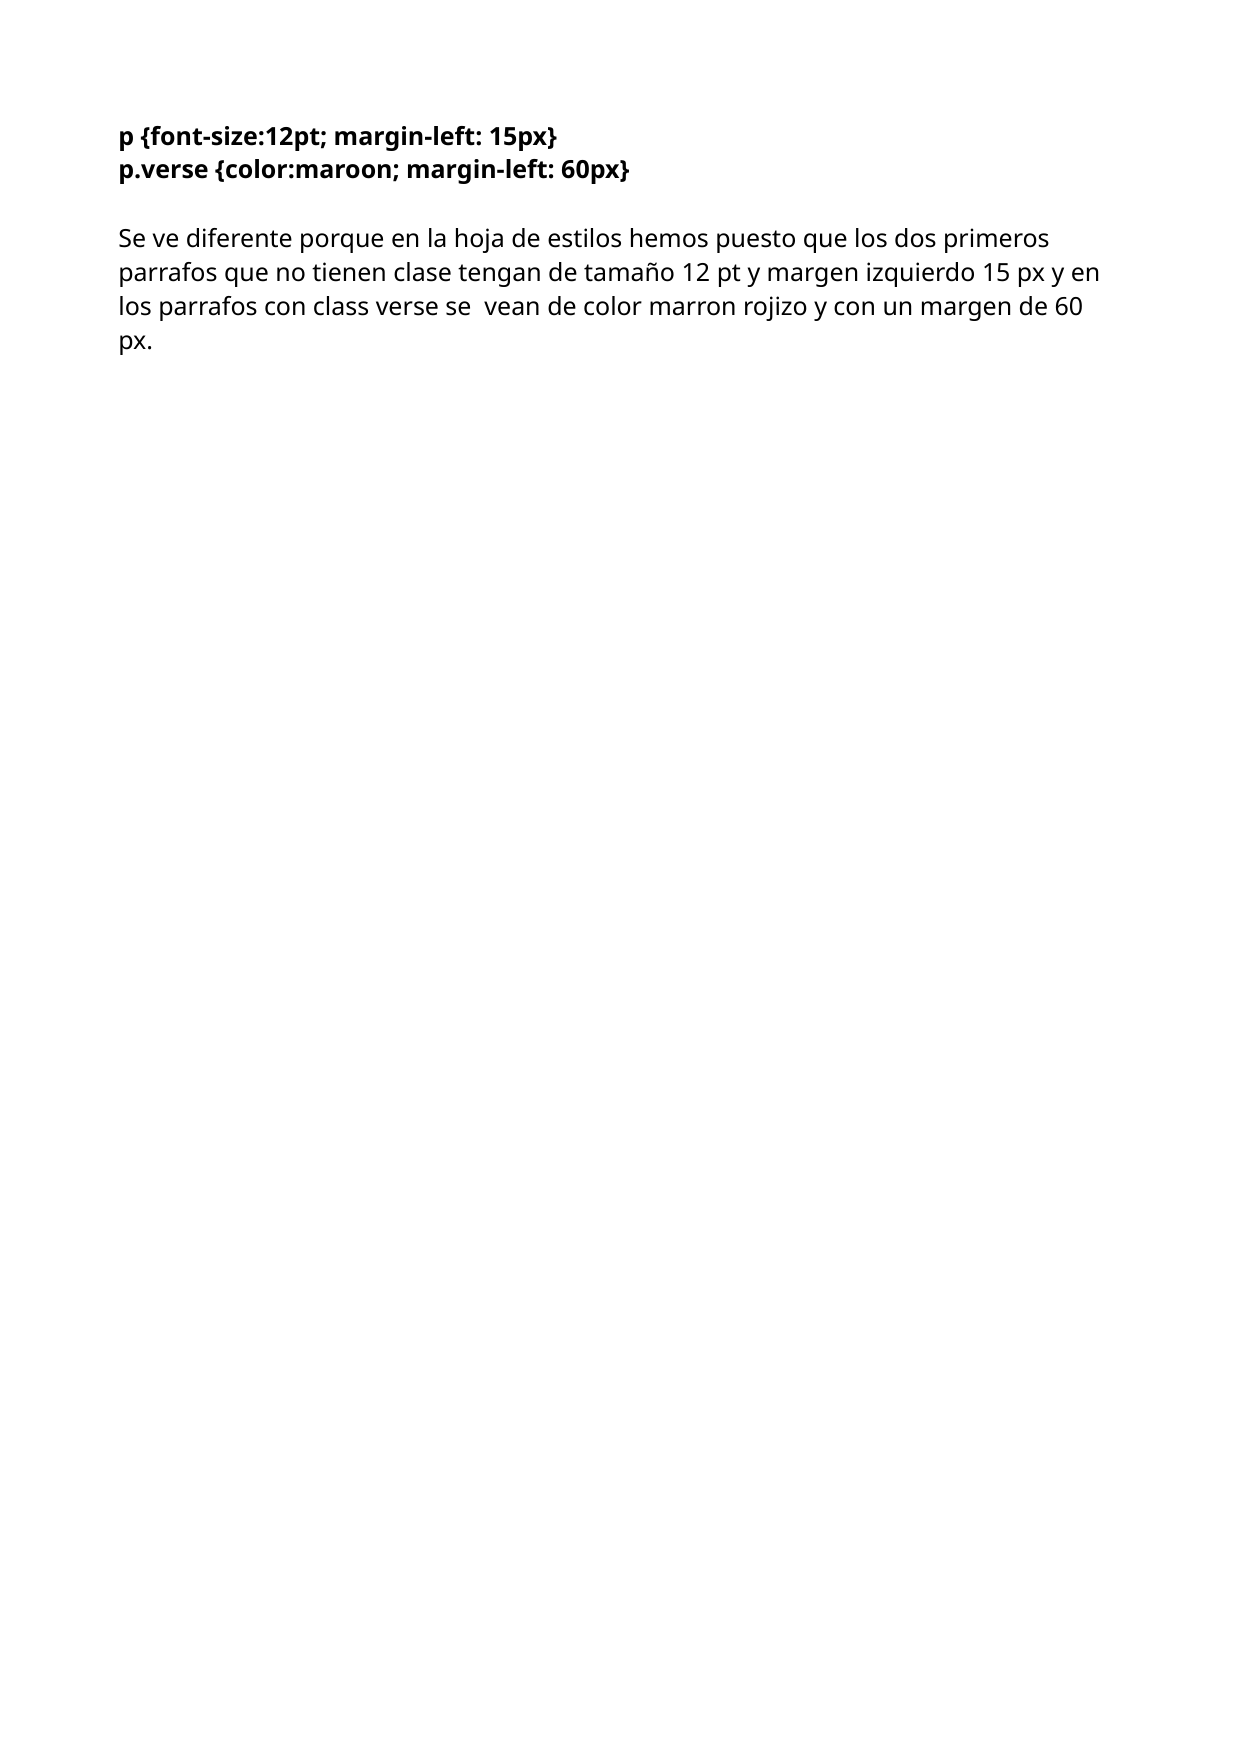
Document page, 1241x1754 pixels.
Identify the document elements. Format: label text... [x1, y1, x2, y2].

text p {font-size:12pt; margin-left: 15px} [118, 118, 1122, 152]
text p.verse {color:maroon; margin-left: 60px} [118, 152, 1122, 186]
text Se ve diferente porque en la hoja de estilos hemos puesto que los dos primeros parrafos que no tienen clase tengan de tamaño 12 pt y margen izquierdo 15 px y en los parrafos con class verse se vean de color marron rojizo y con un margen de 60 px. [118, 220, 1122, 357]
